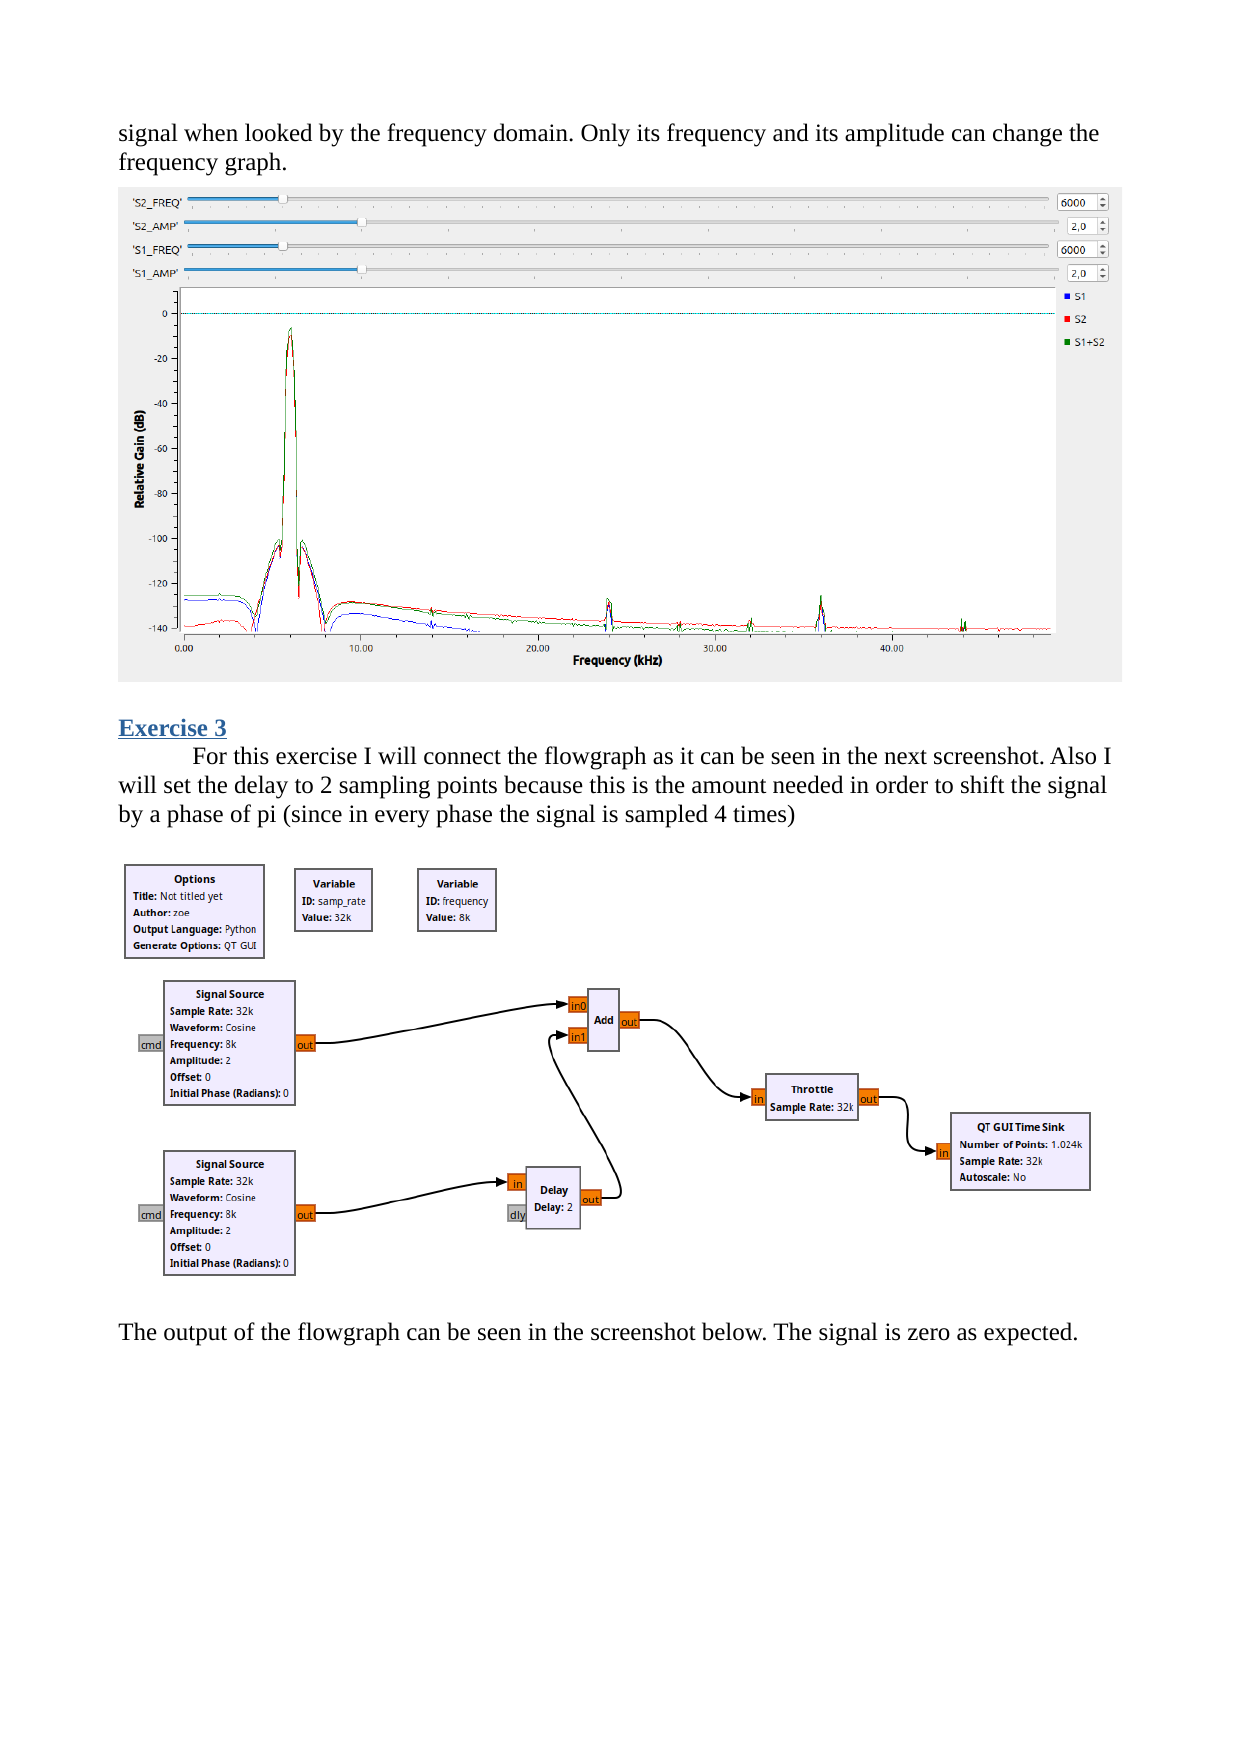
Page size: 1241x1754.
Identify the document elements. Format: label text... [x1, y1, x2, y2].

text Exercise 3 [118, 713, 1122, 741]
text For this exercise I will connect the flowgraph as it can be seen in the next screenshot. Also I will set the delay to 2 sampling points because this is the amount needed in order to shift the signal by a phase of pi (since in every phase the signal is sampled 4 times) [118, 741, 1122, 828]
picture [118, 187, 1123, 682]
picture [118, 859, 1123, 1286]
text The output of the flowgraph can be seen in the screenshot below. The signal is zero as expected. [118, 1317, 1122, 1345]
text signal when looked by the frequency domain. Only its frequency and its amplitude can change the frequency graph. [118, 118, 1122, 176]
